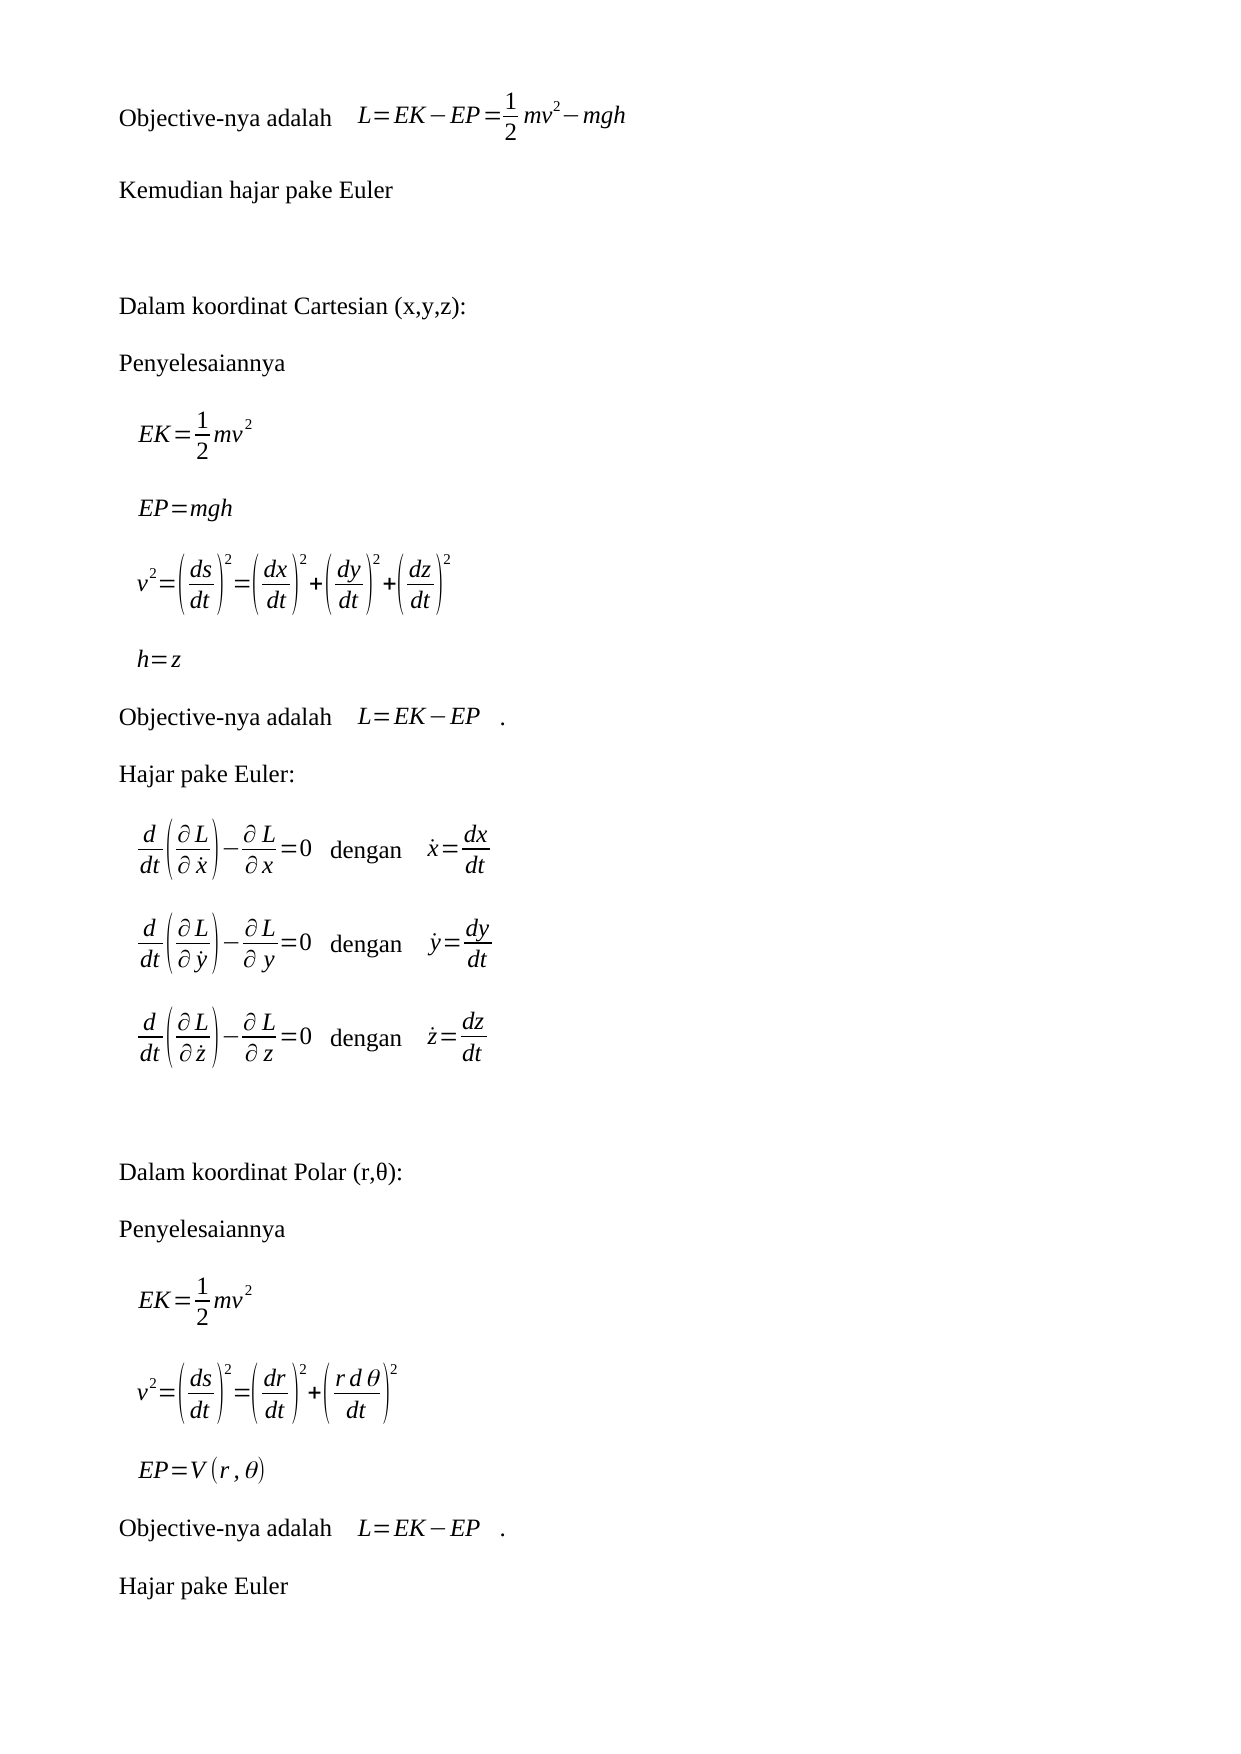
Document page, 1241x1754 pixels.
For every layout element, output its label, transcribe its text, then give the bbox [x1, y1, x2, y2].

text Hajar pake Euler: [119, 759, 1121, 788]
text Objective-nya adalah . [119, 702, 1121, 731]
text Dalam koordinat Polar (r,θ): [119, 1157, 1121, 1186]
text dengan [119, 1005, 1121, 1070]
text Objective-nya adalah . [119, 1513, 1121, 1542]
text dengan [119, 911, 1121, 976]
text Kemudian hajar pake Euler [119, 175, 1121, 204]
text Objective-nya adalah [119, 87, 1121, 146]
text Hajar pake Euler [119, 1571, 1121, 1600]
text Penyelesaiannya [119, 348, 1121, 377]
text Penyelesaiannya [119, 1214, 1121, 1243]
text Dalam koordinat Cartesian (x,y,z): [119, 291, 1121, 319]
text dengan [119, 817, 1121, 882]
